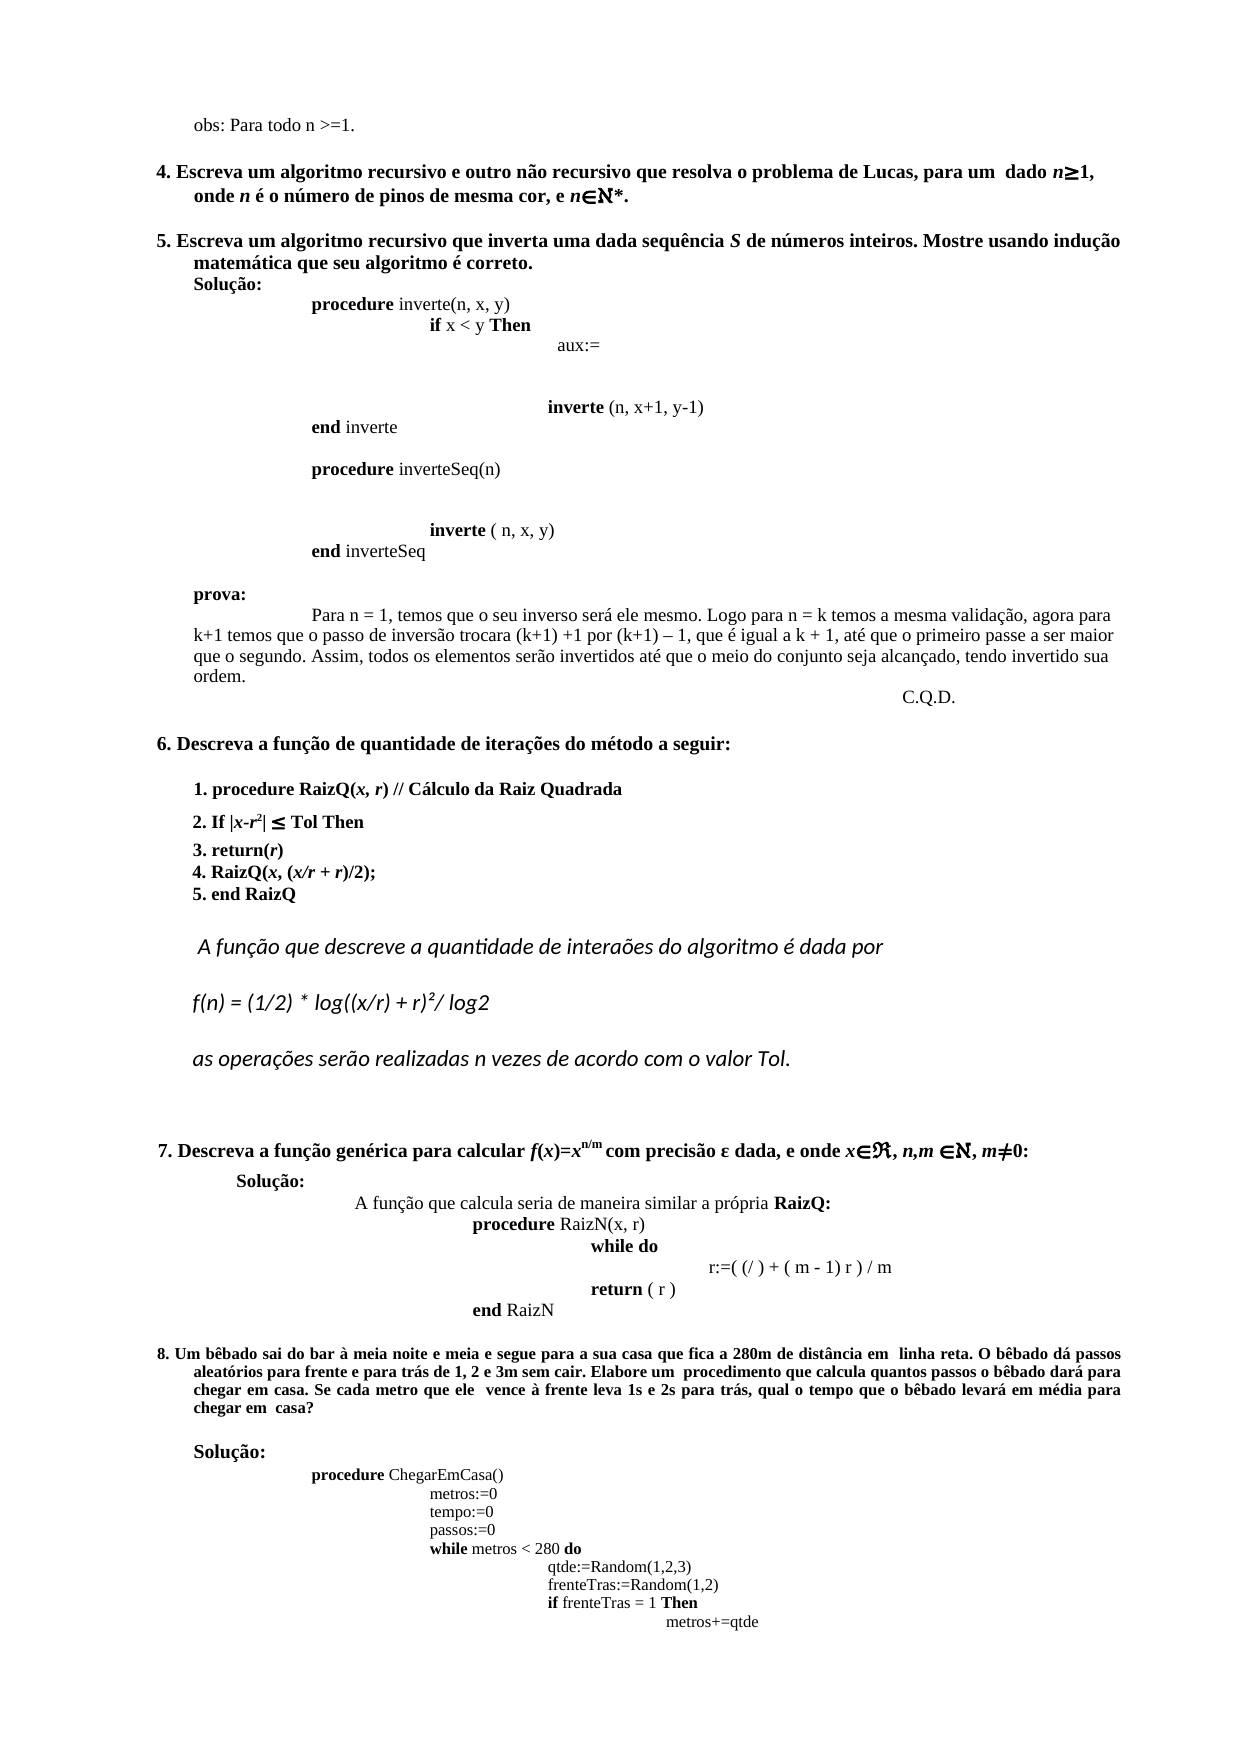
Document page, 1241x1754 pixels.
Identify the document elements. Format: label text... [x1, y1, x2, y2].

text Solução: procedure ChegarEmCasa() metros:=0 tempo:=0 passos:=0 while metros < 280 do qtde:=Random(1,2,3) frenteTras:=Random(1,2) if frenteTras = 1 Then metros+=qtde [157, 1441, 1122, 1631]
text as operações serão realizadas n vezes de acordo com o valor Tol. [192, 1044, 1122, 1072]
text prova: Para n = 1, temos que o seu inverso será ele mesmo. Logo para n = k temos a mesma validação, agora para k+1 temos que o passo de inversão trocara (k+1) +1 por (k+1) – 1, que é igual a k + 1, até que o primeiro passe a ser maior que o segundo. Assim, todos os elementos serão invertidos até que o meio do conjunto seja alcançado, tendo invertido sua ordem. C.Q.D. [156, 584, 1123, 707]
text 8. Um bêbado sai do bar à meia noite e meia e segue para a sua casa que fica a 280m de distância em linha reta. O bêbado dá passos aleatórios para frente e para trás de 1, 2 e 3m sem cair. Elabore um procedimento que calcula quantos passos o bêbado dará para chegar em casa. Se cada metro que ele vence à frente leva 1s e 2s para trás, qual o tempo que o bêbado levará em média para chegar em casa? [157, 1345, 1122, 1417]
text A função que descreve a quantidade de interaões do algoritmo é dada por [192, 932, 1122, 960]
text 4. RaizQ(x, (x/r + r)/2); [192, 861, 1122, 882]
text 3. return(r) [193, 839, 1122, 861]
text 6. Descreva a função de quantidade de iterações do método a seguir: [157, 732, 1122, 754]
text 7. Descreva a função genérica para calcular f(x)=xn/m com precisão ε dada, e onde x∈ℜ, n,m ∈ℵ, m≠0: Solução: A função que calcula seria de maneira similar a própria RaizQ: procedure RaizN(x, r) while do r:=( (/ ) + ( m - 1) r ) / m return ( r ) end RaizN [118, 1128, 1122, 1321]
text 5. end RaizQ [192, 882, 1122, 904]
text f(n) = (1/2) * log((x/r) + r)²/ log2 [192, 988, 1122, 1016]
text 2. If |x-r2| ≤ Tol Then [192, 801, 1122, 839]
text 5. Escreva um algoritmo recursivo que inverta uma dada sequência S de números inteiros. Mostre usando indução matemática que seu algoritmo é correto. Solução: procedure inverte(n, x, y) if x < y Then aux:= inverte (n, x+1, y-1) end inverte procedure inverteSeq(n) inverte ( n, x, y) end inverteSeq [156, 230, 1123, 561]
text obs: Para todo n >=1. [157, 118, 1123, 135]
text 4. Escreva um algoritmo recursivo e outro não recursivo que resolva o problema de Lucas, para um dado n≥1, onde n é o número de pinos de mesma cor, e n∈ℵ*. [156, 159, 1106, 207]
text 1. procedure RaizQ(x, r) // Cálculo da Raiz Quadrada [193, 778, 1122, 799]
